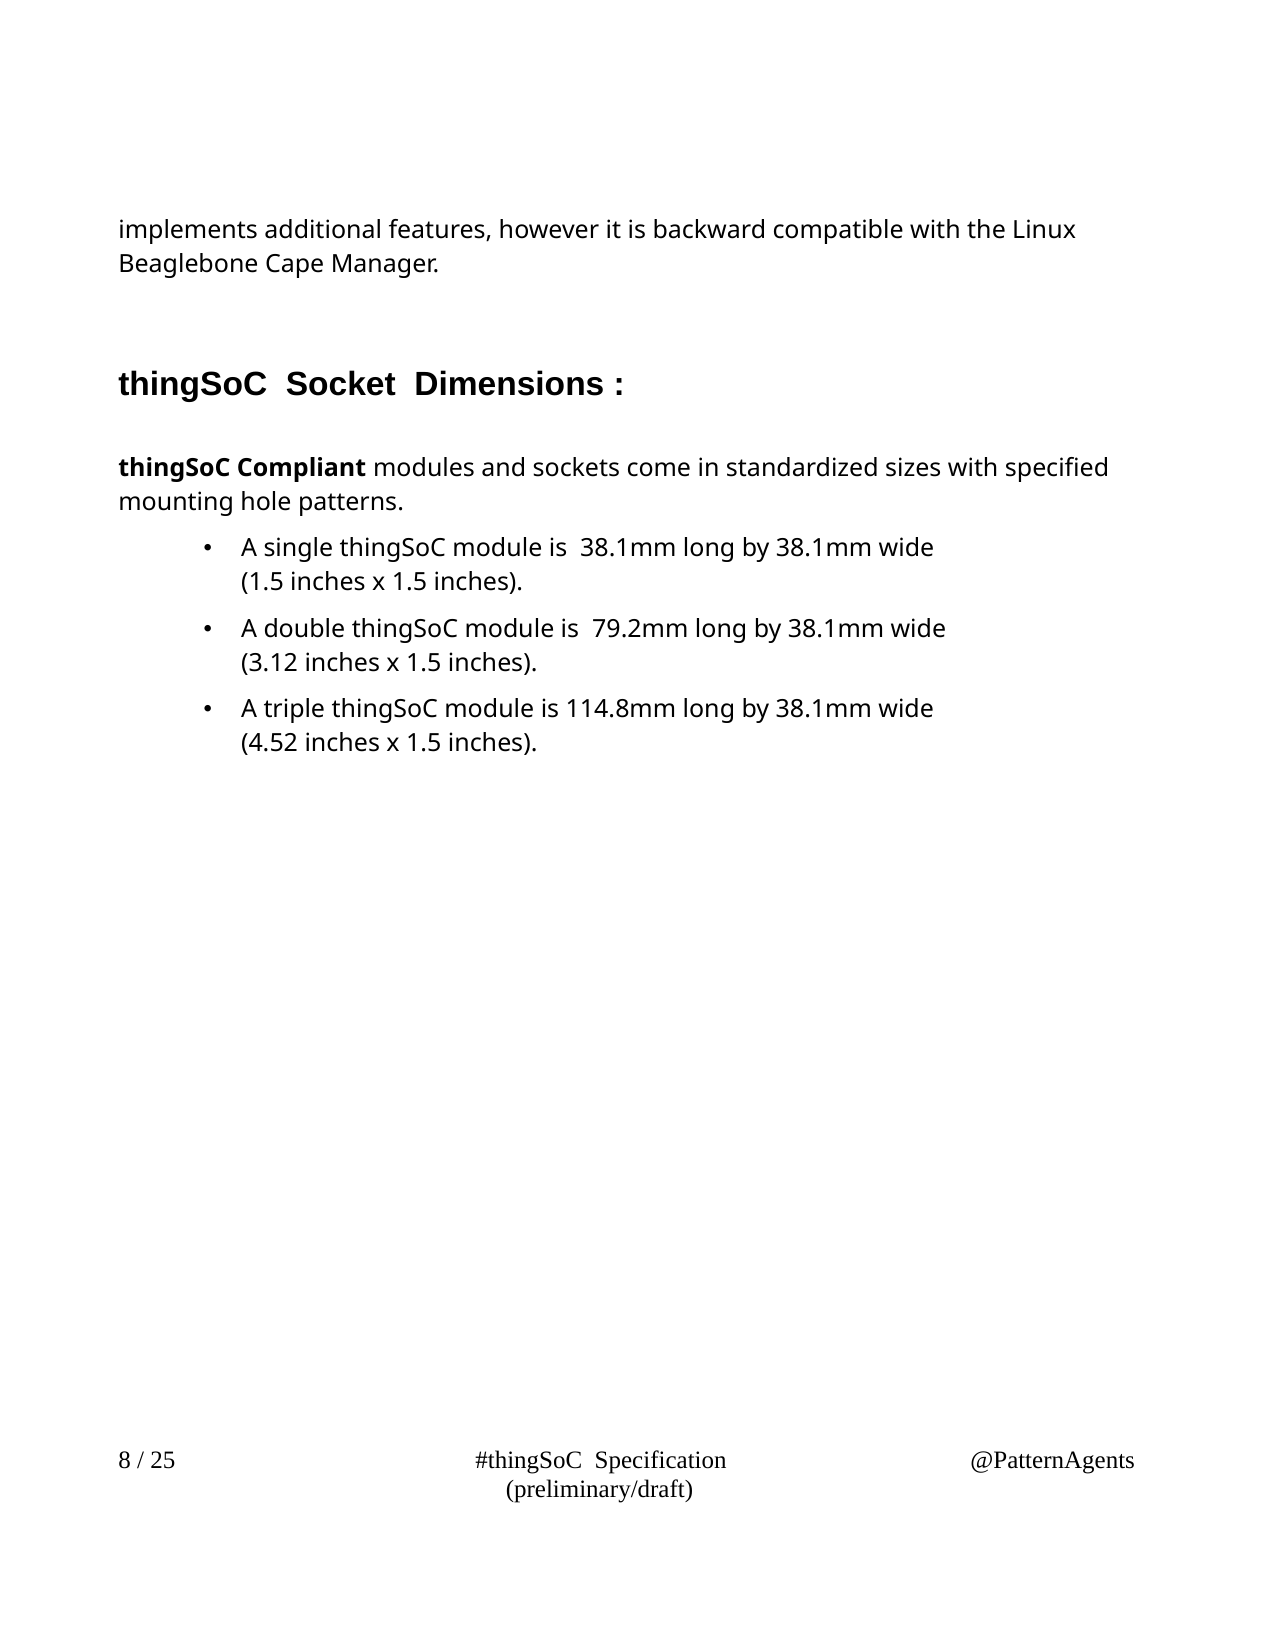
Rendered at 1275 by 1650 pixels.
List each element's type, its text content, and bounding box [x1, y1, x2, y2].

list A triple thingSoC module is 114.8mm long by 38.1mm wide (4.52 inches x 1.5 inches). [203, 691, 1157, 759]
list A double thingSoC module is 79.2mm long by 38.1mm wide (3.12 inches x 1.5 inches). [203, 610, 1157, 678]
text thingSoC Compliant modules and sockets come in standardized sizes with specified mounting hole patterns. [118, 415, 1157, 517]
text implements additional features, however it is backward compatible with the Linux Beaglebone Cape Manager. [118, 212, 1157, 280]
subtitle thingSoC Socket Dimensions : [118, 364, 1157, 403]
list A single thingSoC module is 38.1mm long by 38.1mm wide (1.5 inches x 1.5 inches). [203, 530, 1157, 598]
